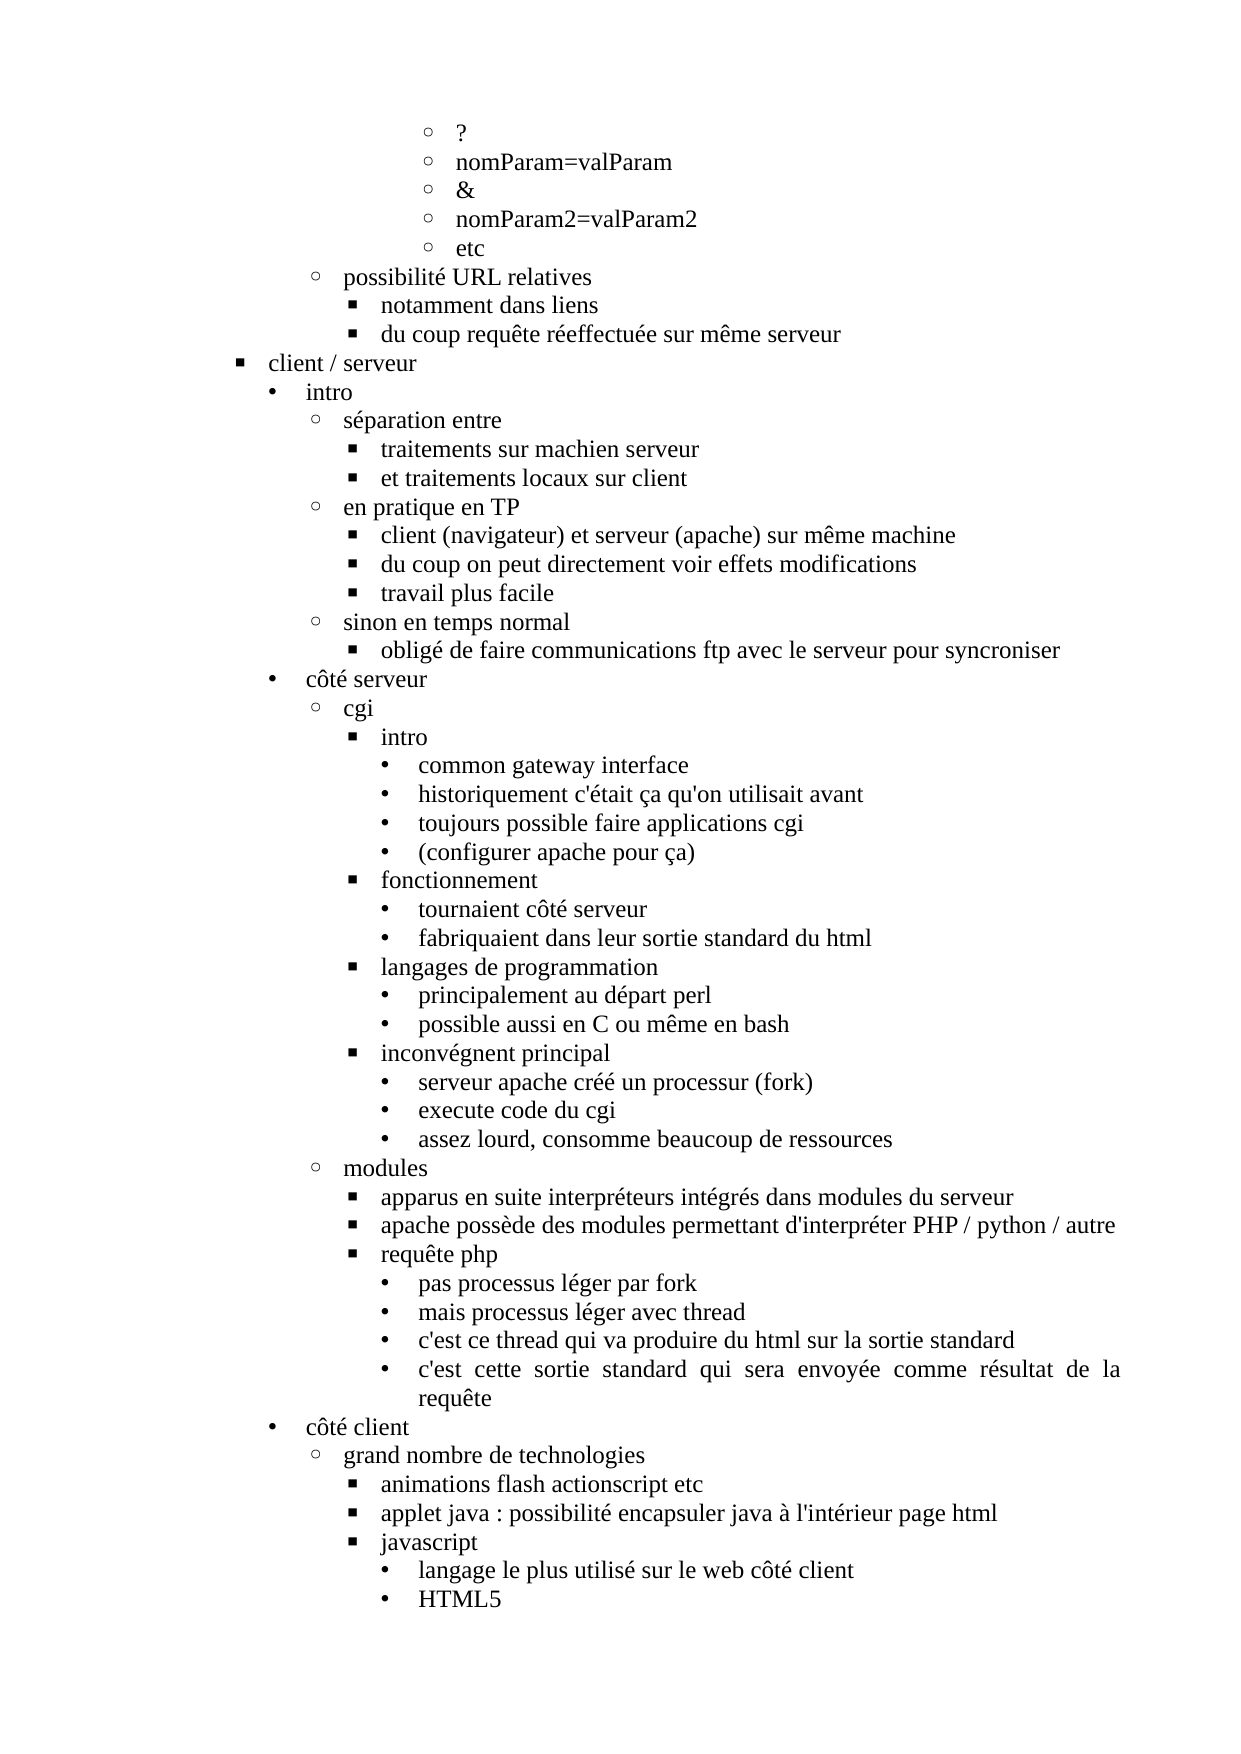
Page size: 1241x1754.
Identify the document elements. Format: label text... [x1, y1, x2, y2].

list assez lourd, consomme beaucoup de ressources [381, 1124, 1122, 1153]
list (configurer apache pour ça) [381, 837, 1122, 866]
list client (navigateur) et serveur (apache) sur même machine [343, 521, 1122, 549]
list javascript [343, 1527, 1122, 1556]
list toujours possible faire applications cgi [381, 808, 1122, 837]
list execute code du cgi [381, 1096, 1122, 1124]
list fabriquaient dans leur sortie standard du html [381, 923, 1122, 952]
list animations flash actionscript etc [343, 1469, 1122, 1498]
list nomParam=valParam [418, 147, 1122, 176]
list intro [268, 377, 1122, 406]
list mais processus léger avec thread [381, 1297, 1122, 1326]
list client / serveur [231, 348, 1122, 377]
list requête php [343, 1239, 1122, 1268]
list intro [343, 722, 1122, 751]
list grand nombre de technologies [306, 1441, 1122, 1469]
list du coup on peut directement voir effets modifications [343, 549, 1122, 578]
list nomParam2=valParam2 [418, 204, 1122, 233]
list langage le plus utilisé sur le web côté client [381, 1556, 1122, 1584]
list ? [418, 118, 1122, 147]
list apparus en suite interpréteurs intégrés dans modules du serveur [343, 1182, 1122, 1211]
list côté client [268, 1412, 1122, 1441]
list tournaient côté serveur [381, 894, 1122, 923]
list & [418, 176, 1122, 204]
list côté serveur [268, 664, 1122, 693]
list inconvégnent principal [343, 1038, 1122, 1067]
list possibilité URL relatives [306, 262, 1122, 291]
list obligé de faire communications ftp avec le serveur pour syncroniser [343, 636, 1122, 664]
list notamment dans liens [343, 291, 1122, 319]
list modules [306, 1153, 1122, 1182]
list principalement au départ perl [381, 981, 1122, 1009]
list et traitements locaux sur client [343, 463, 1122, 492]
list c'est ce thread qui va produire du html sur la sortie standard [381, 1326, 1122, 1354]
list applet java : possibilité encapsuler java à l'intérieur page html [343, 1498, 1122, 1527]
list langages de programmation [343, 952, 1122, 981]
list séparation entre [306, 406, 1122, 434]
list sinon en temps normal [306, 607, 1122, 636]
list traitements sur machien serveur [343, 434, 1122, 463]
list cgi [306, 693, 1122, 722]
list travail plus facile [343, 578, 1122, 607]
list possible aussi en C ou même en bash [381, 1009, 1122, 1038]
list HTML5 [381, 1584, 1122, 1613]
list etc [418, 233, 1122, 262]
list common gateway interface [381, 751, 1122, 779]
list c'est cette sortie standard qui sera envoyée comme résultat de la requête [381, 1354, 1122, 1412]
list apache possède des modules permettant d'interpréter PHP / python / autre [343, 1211, 1122, 1239]
list du coup requête réeffectuée sur même serveur [343, 319, 1122, 348]
list historiquement c'était ça qu'on utilisait avant [381, 779, 1122, 808]
list fonctionnement [343, 866, 1122, 894]
list serveur apache créé un processur (fork) [381, 1067, 1122, 1096]
list pas processus léger par fork [381, 1268, 1122, 1297]
list en pratique en TP [306, 492, 1122, 521]
